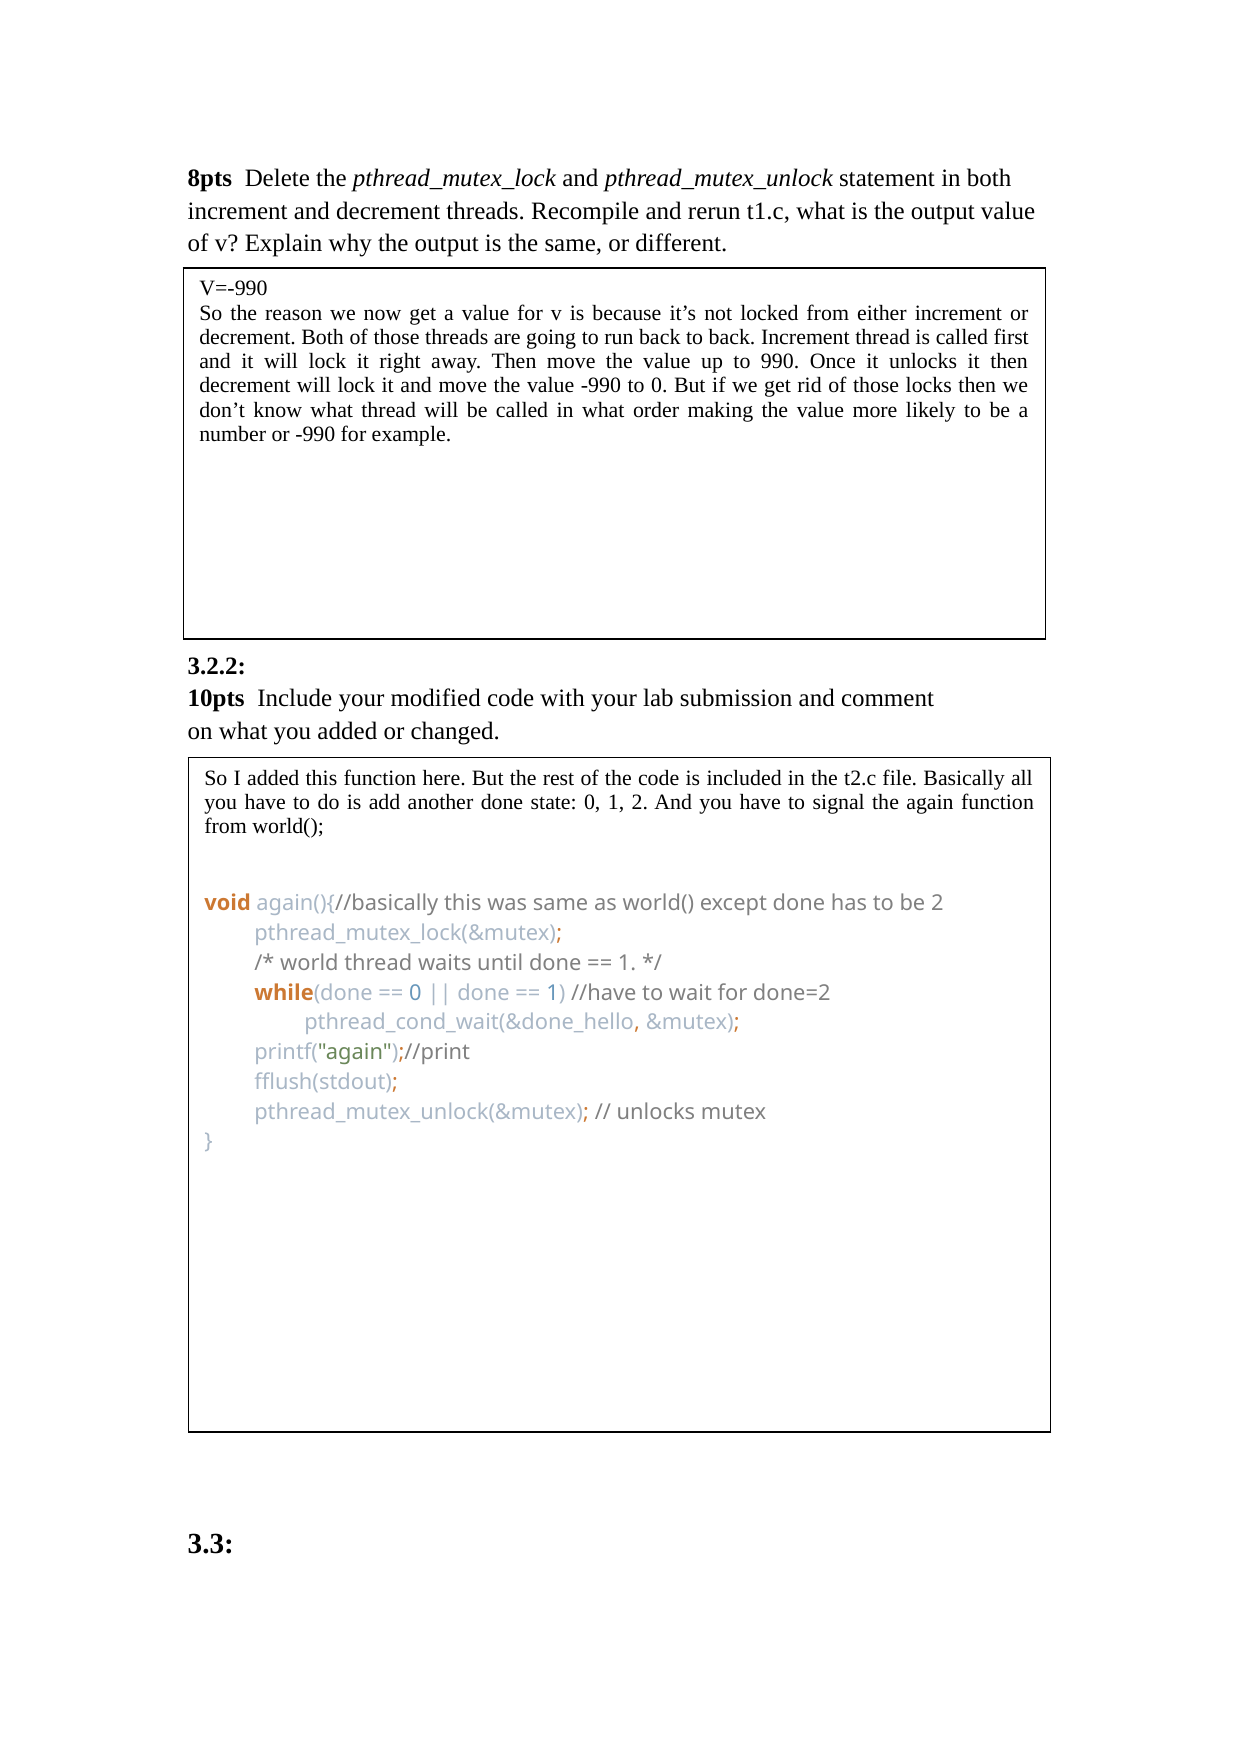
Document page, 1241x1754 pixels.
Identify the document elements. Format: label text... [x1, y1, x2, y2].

text pthread_mutex_unlock(&mutex); // unlocks mutex [204, 1096, 1035, 1126]
text So the reason we now get a value for v is because it’s not locked from either increment or decrement. Both of those threads are going to run back to back. Increment thread is called first and it will lock it right away. Then move the value up to 990. Once it unlocks it then decrement will lock it and move the value -990 to 0. But if we get rid of those locks then we don’t know what thread will be called in what order making the value more likely to be a number or -990 for example. [199, 300, 1030, 446]
text } [204, 1126, 1035, 1155]
text pthread_mutex_lock(&mutex); [204, 917, 1035, 947]
text 10pts Include your modified code with your lab submission and comment [187, 682, 1053, 714]
text 3.2.2: [184, 269, 1045, 638]
text /* world thread waits until done == 1. */ [204, 947, 1035, 977]
text pthread_cond_wait(&done_hello, &mutex); [204, 1006, 1035, 1036]
text fflush(stdout); [204, 1066, 1035, 1096]
text 3.2.2: [187, 259, 1053, 682]
text printf("again");//print [204, 1036, 1035, 1066]
text 3.3: [187, 1527, 1053, 1559]
text while(done == 0 || done == 1) //have to wait for done=2 [204, 977, 1035, 1006]
text So I added this function here. But the rest of the code is included in the t2.c file. Basically all you have to do is add another done state: 0, 1, 2. And you have to signal the again function from world(); [204, 766, 1035, 839]
text void again(){//basically this was same as world() except done has to be 2 [204, 887, 1035, 917]
text on what you added or changed. [187, 714, 1053, 747]
text 8pts Delete the pthread_mutex_lock and pthread_mutex_unlock statement in both increment and decrement threads. Recompile and rerun t1.c, what is the output value of v? Explain why the output is the same, or different. [187, 162, 1053, 259]
text V=-990 [199, 276, 1030, 300]
